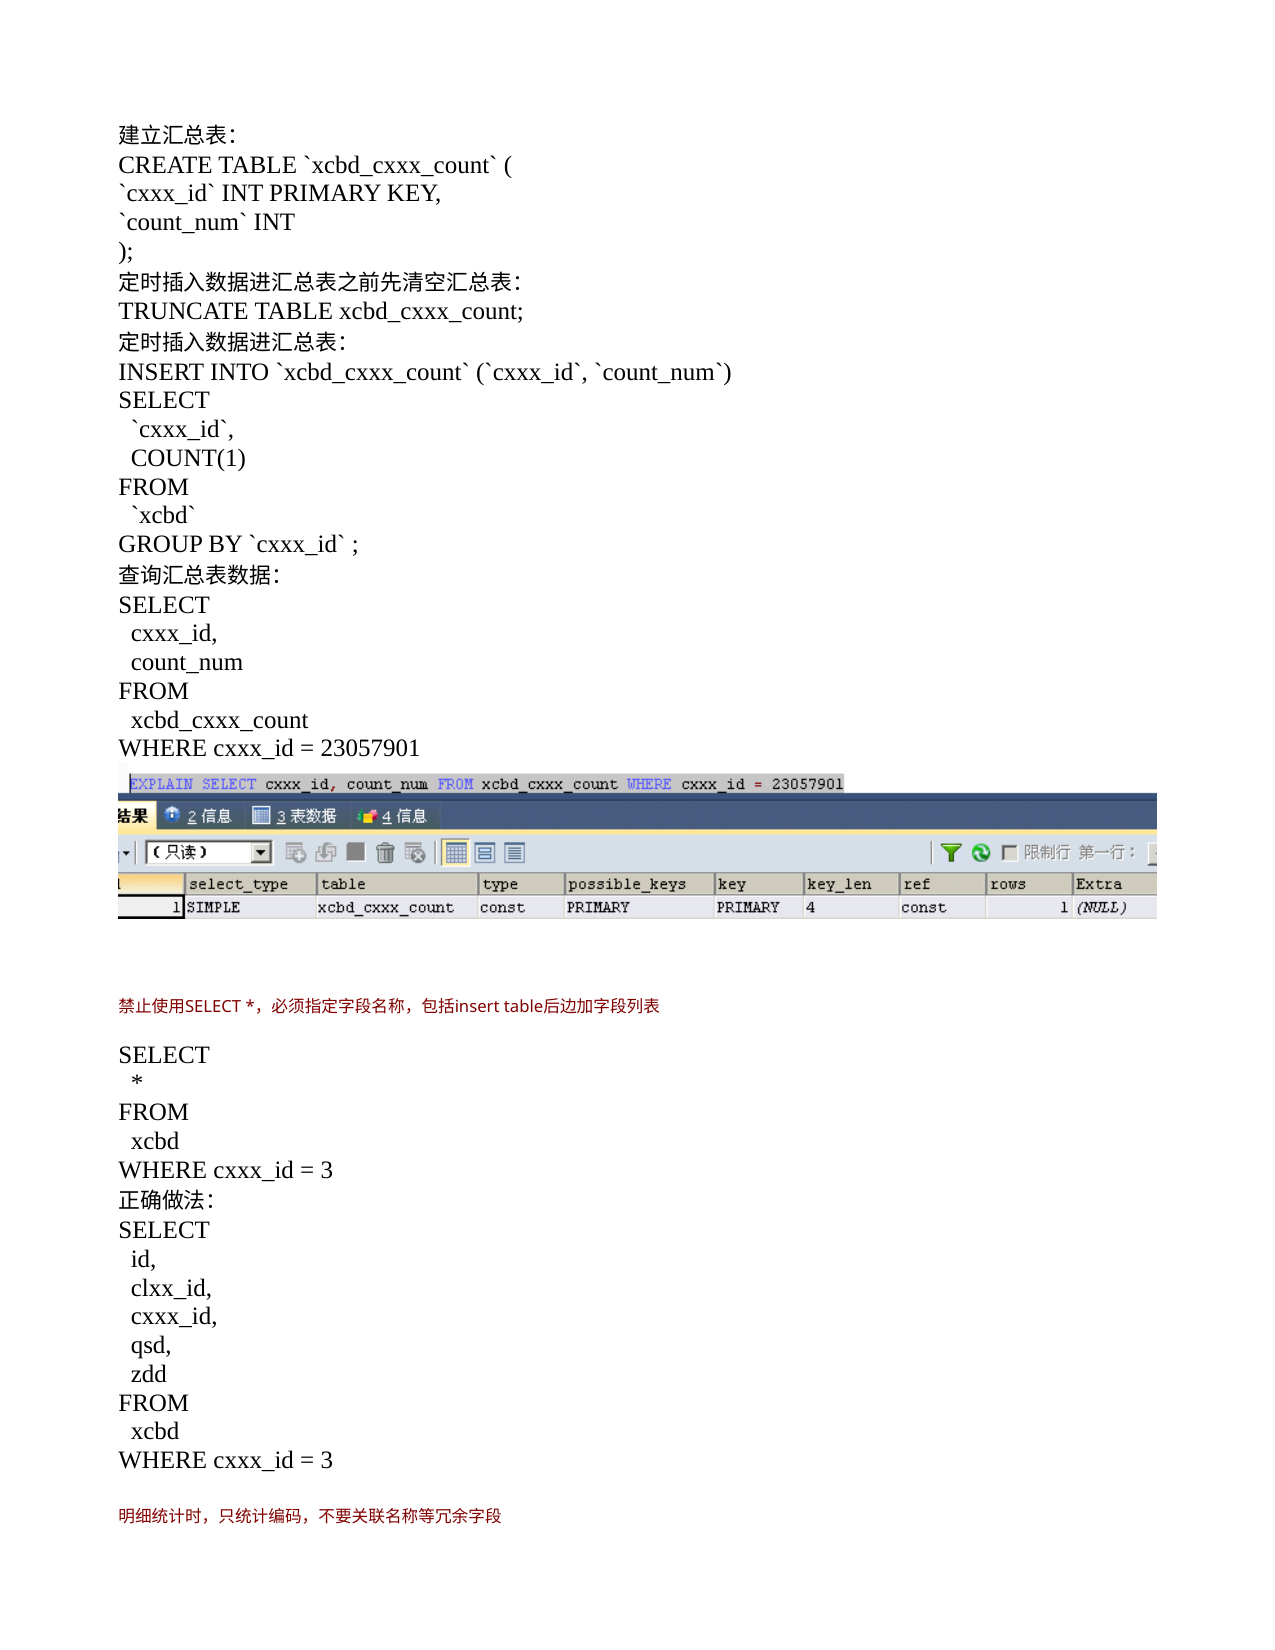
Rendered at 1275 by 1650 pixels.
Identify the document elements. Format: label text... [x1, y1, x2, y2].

text xcbd [118, 1126, 1157, 1155]
text SELECT [118, 1040, 1157, 1068]
text id, [118, 1244, 1157, 1273]
text 定时插入数据进汇总表： [118, 325, 1157, 357]
text `xcbd` [118, 501, 1157, 529]
text `count_num` INT [118, 207, 1157, 236]
text 禁止使用SELECT *，必须指定字段名称，包括insert table后边加字段列表 [118, 993, 1157, 1017]
text cxxx_id, [118, 1301, 1157, 1330]
text GROUP BY `cxxx_id` ; [118, 529, 1157, 558]
text cxxx_id, [118, 618, 1157, 647]
text SELECT [118, 590, 1157, 618]
text WHERE cxxx_id = 23057901 [118, 733, 1157, 762]
text SELECT [118, 1215, 1157, 1244]
text * [118, 1068, 1157, 1097]
text qsd, [118, 1330, 1157, 1359]
text COUNT(1) [118, 443, 1157, 472]
text WHERE cxxx_id = 3 [118, 1155, 1157, 1183]
text TRUNCATE TABLE xcbd_cxxx_count; [118, 296, 1157, 325]
text CREATE TABLE `xcbd_cxxx_count` ( [118, 150, 1157, 178]
text INSERT INTO `xcbd_cxxx_count` (`cxxx_id`, `count_num`) [118, 357, 1157, 386]
text xcbd_cxxx_count [118, 705, 1157, 733]
text 查询汇总表数据： [118, 558, 1157, 590]
text xcbd [118, 1416, 1157, 1445]
text 建立汇总表： [118, 118, 1157, 150]
picture [118, 762, 1157, 919]
text ); [118, 236, 1157, 265]
text FROM [118, 1097, 1157, 1126]
text clxx_id, [118, 1273, 1157, 1301]
text 定时插入数据进汇总表之前先清空汇总表： [118, 265, 1157, 296]
text `cxxx_id` INT PRIMARY KEY, [118, 178, 1157, 207]
text WHERE cxxx_id = 3 [118, 1445, 1157, 1474]
text 明细统计时，只统计编码，不要关联名称等冗余字段 [118, 1503, 1157, 1527]
text count_num [118, 647, 1157, 676]
text FROM [118, 472, 1157, 501]
text zdd [118, 1359, 1157, 1388]
text `cxxx_id`, [118, 414, 1157, 443]
text 正确做法： [118, 1183, 1157, 1215]
text SELECT [118, 386, 1157, 414]
text FROM [118, 1388, 1157, 1416]
text FROM [118, 676, 1157, 705]
